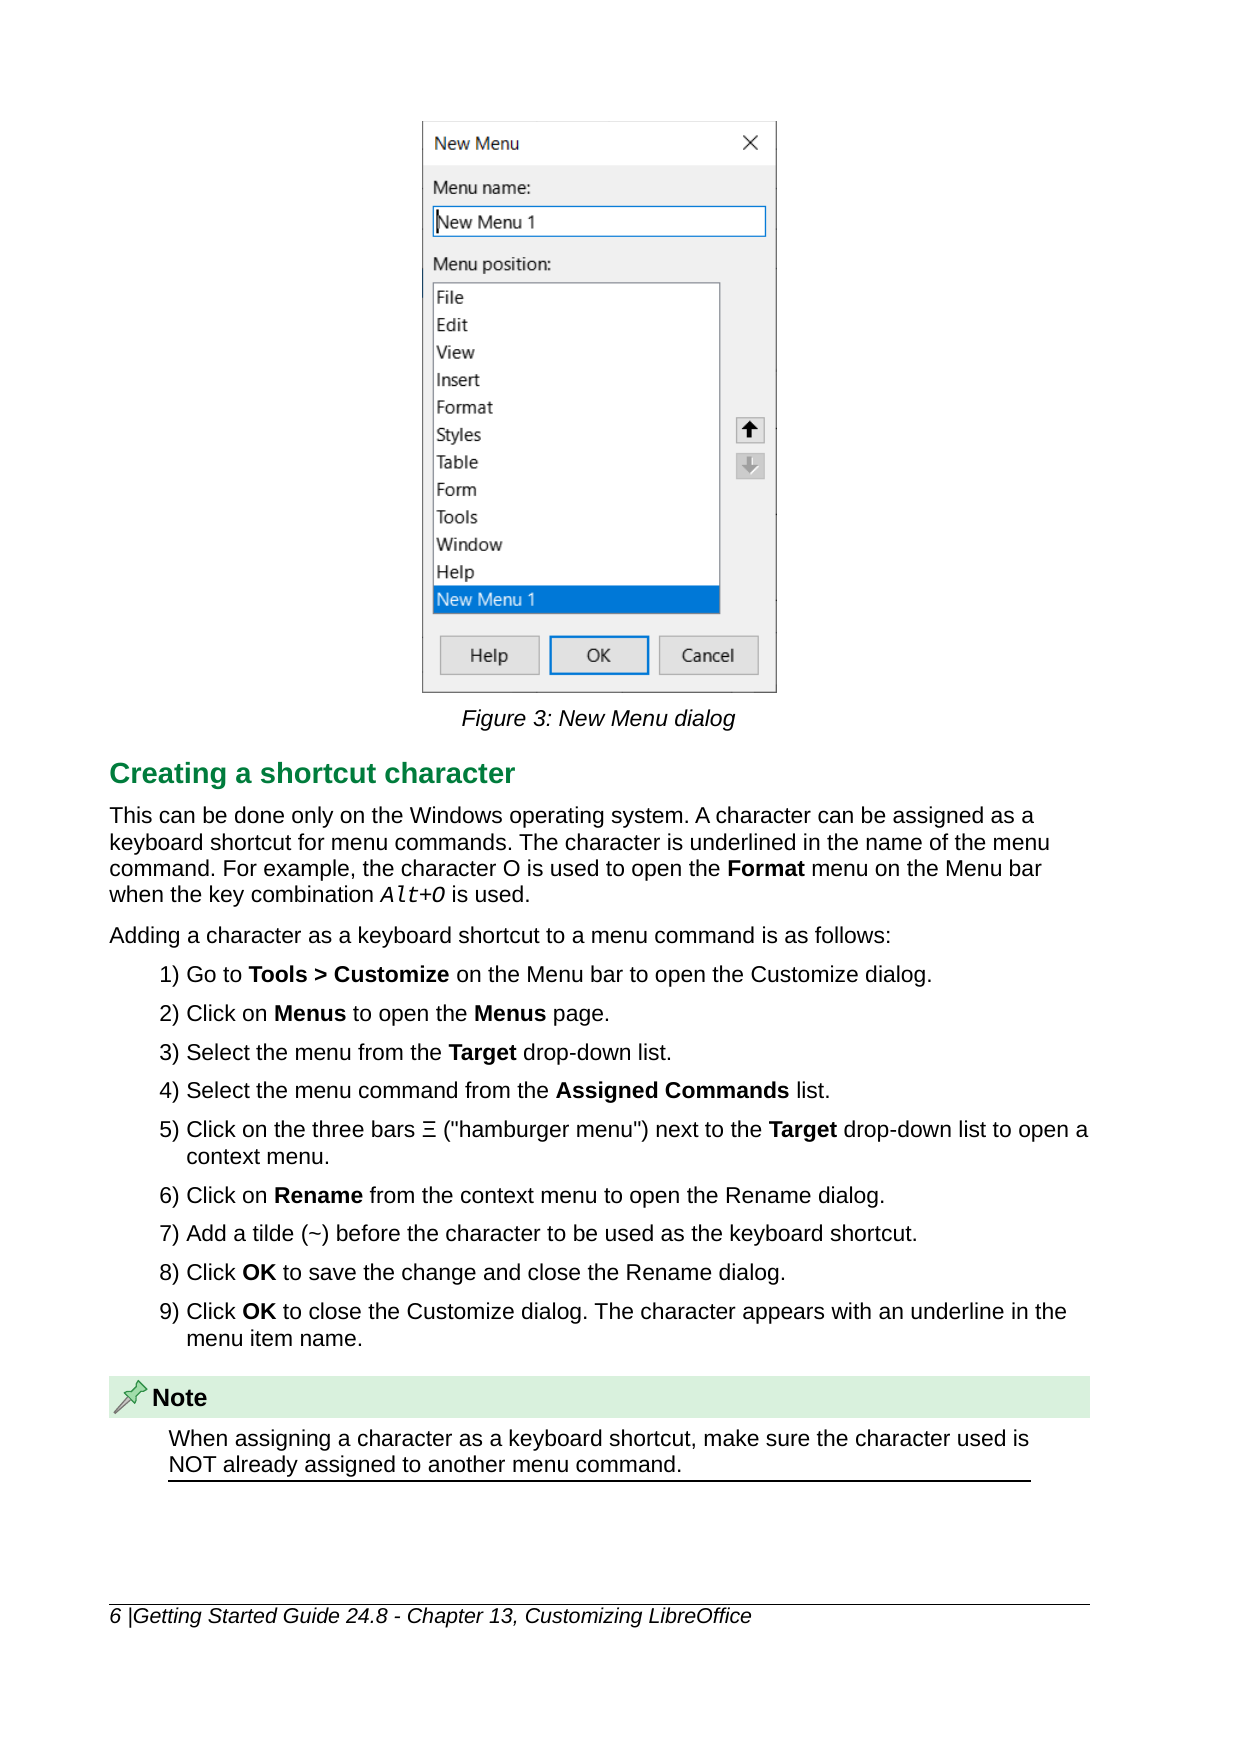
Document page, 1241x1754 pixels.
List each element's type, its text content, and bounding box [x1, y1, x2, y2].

list Click OK to save the change and close the Rename dialog. [186, 1259, 1090, 1286]
subtitle Note [151, 1376, 1090, 1418]
text This can be done only on the Windows operating system. A character can be assigned as a keyboard shortcut for menu commands. The character is underlined in the name of the menu command. For example, the character O is used to open the Format menu on the Menu bar when the key combination Alt+O is used. [109, 802, 1090, 909]
subtitle Creating a shortcut character [109, 756, 1090, 790]
text Figure 3: New Menu dialog [422, 705, 777, 731]
list Adding a character as a keyboard shortcut to a menu command is as follows: [109, 922, 1090, 948]
picture [422, 121, 777, 693]
list Add a tilde (~) before the character to be used as the keyboard shortcut. [186, 1220, 1090, 1247]
list Go to Tools > Customize on the Menu bar to open the Customize dialog. [186, 961, 1090, 987]
list Click OK to close the Customize dialog. The character appears with an underline in the menu item name. [186, 1298, 1090, 1351]
list Click on Menus to open the Menus page. [186, 1000, 1090, 1026]
list Select the menu from the Target drop‑down list. [186, 1039, 1090, 1065]
list Click on the three bars Ξ ("hamburger menu") next to the Target drop‑down list to open a context menu. [186, 1116, 1090, 1169]
list Click on Rename from the context menu to open the Rename dialog. [186, 1182, 1090, 1208]
list Select the menu command from the Assigned Commands list. [186, 1077, 1090, 1104]
text When assigning a character as a keyboard shortcut, make sure the character used is NOT already assigned to another menu command. [168, 1425, 1031, 1480]
